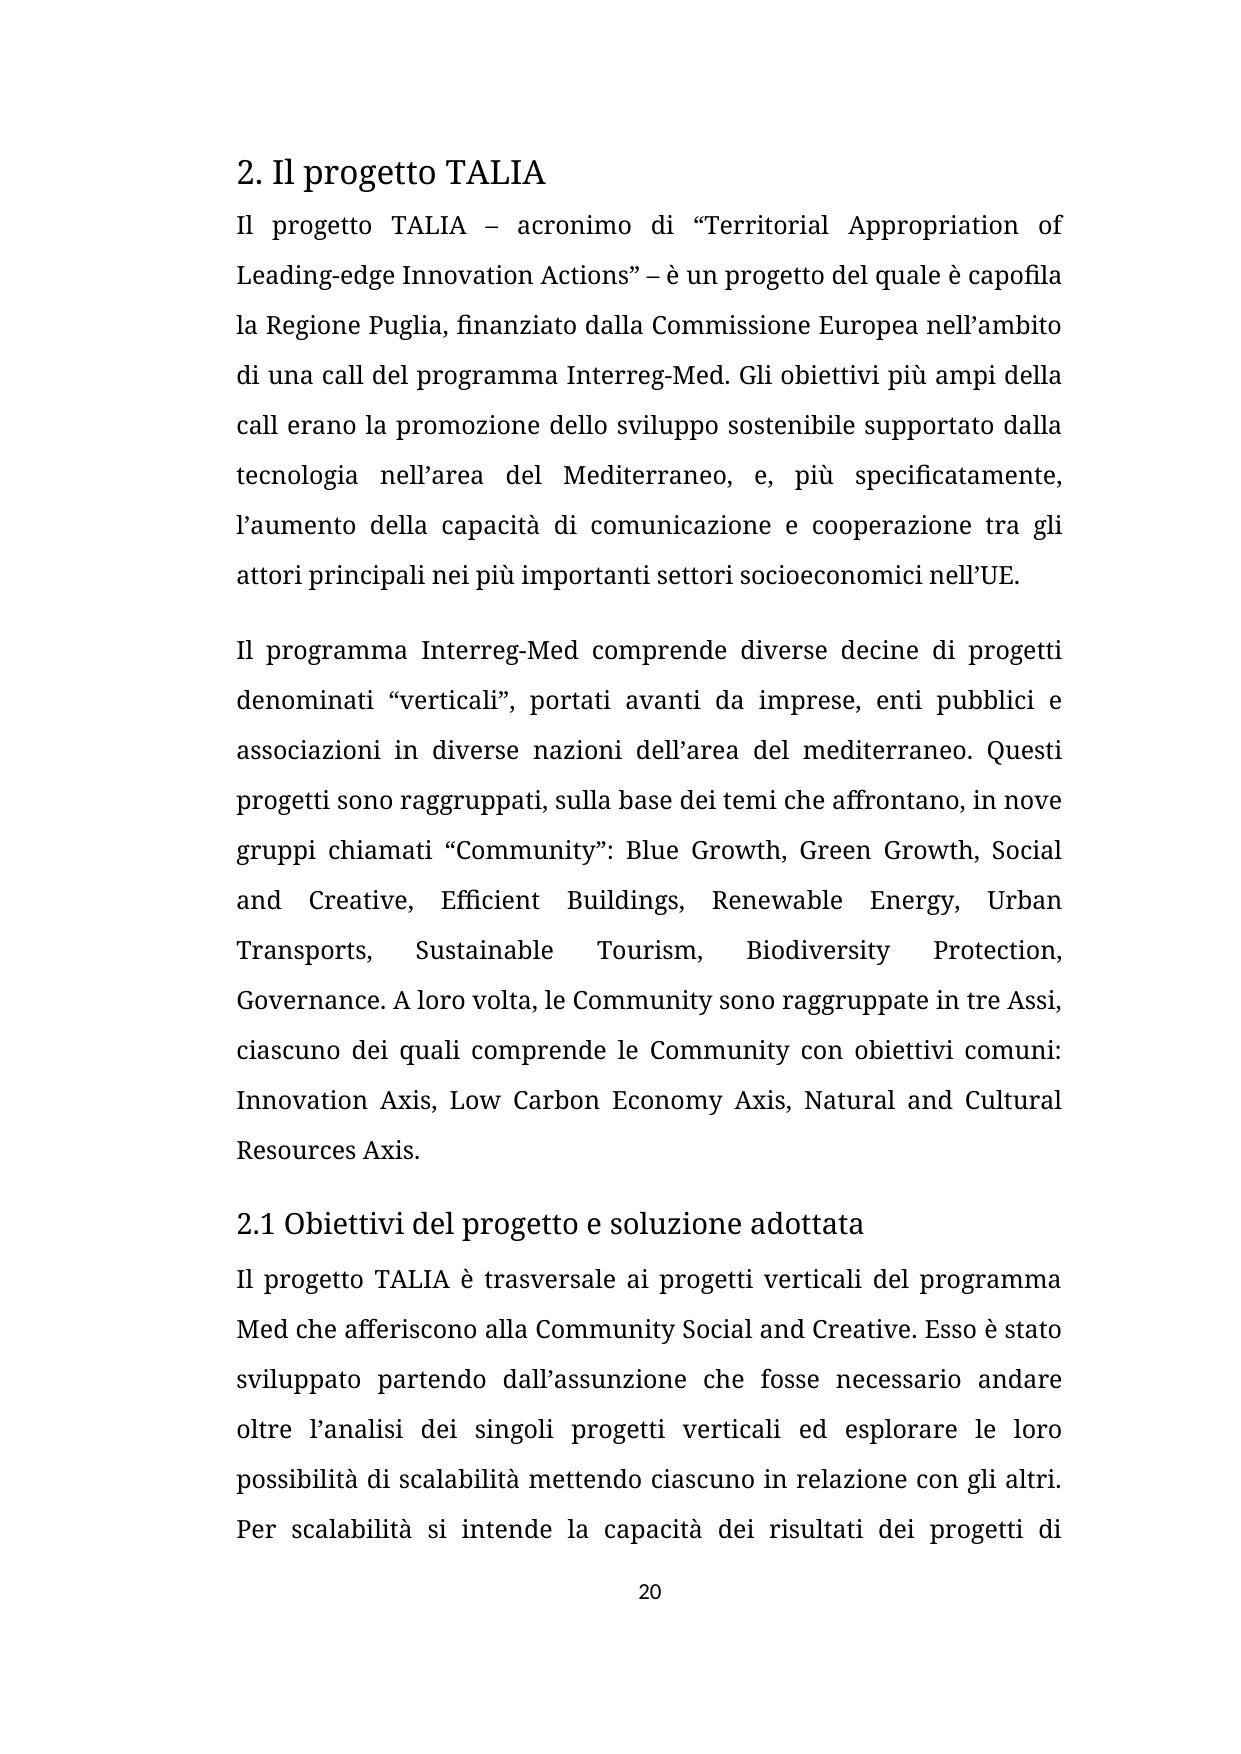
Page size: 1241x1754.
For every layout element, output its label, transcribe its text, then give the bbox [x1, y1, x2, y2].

text Il progetto TALIA è trasversale ai progetti verticali del programma Med che afferiscono alla Community Social and Creative. Esso è stato sviluppato partendo dall’assunzione che fosse necessario andare oltre l’analisi dei singoli progetti verticali ed esplorare le loro possibilità di scalabilità mettendo ciascuno in relazione con gli altri. Per scalabilità si intende la capacità dei risultati dei progetti di [236, 1249, 1063, 1549]
subtitle 2. Il progetto TALIA [236, 145, 1063, 195]
text 2.1 Obiettivi del progetto e soluzione adottata [236, 1195, 1063, 1245]
text Il progetto TALIA – acronimo di “Territorial Appropriation of Leading-edge Innovation Actions” – è un progetto del quale è capofila la Regione Puglia, finanziato dalla Commissione Europea nell’ambito di una call del programma Interreg-Med. Gli obiettivi più ampi della call erano la promozione dello sviluppo sostenibile supportato dalla tecnologia nell’area del Mediterraneo, e, più specificatamente, l’aumento della capacità di comunicazione e cooperazione tra gli attori principali nei più importanti settori socioeconomici nell’UE. [236, 195, 1063, 595]
text Il programma Interreg-Med comprende diverse decine di progetti denominati “verticali”, portati avanti da imprese, enti pubblici e associazioni in diverse nazioni dell’area del mediterraneo. Questi progetti sono raggruppati, sulla base dei temi che affrontano, in nove gruppi chiamati “Community”: Blue Growth, Green Growth, Social and Creative, Efficient Buildings, Renewable Energy, Urban Transports, Sustainable Tourism, Biodiversity Protection, Governance. A loro volta, le Community sono raggruppate in tre Assi, ciascuno dei quali comprende le Community con obiettivi comuni: Innovation Axis, Low Carbon Economy Axis, Natural and Cultural Resources Axis. [236, 620, 1063, 1170]
